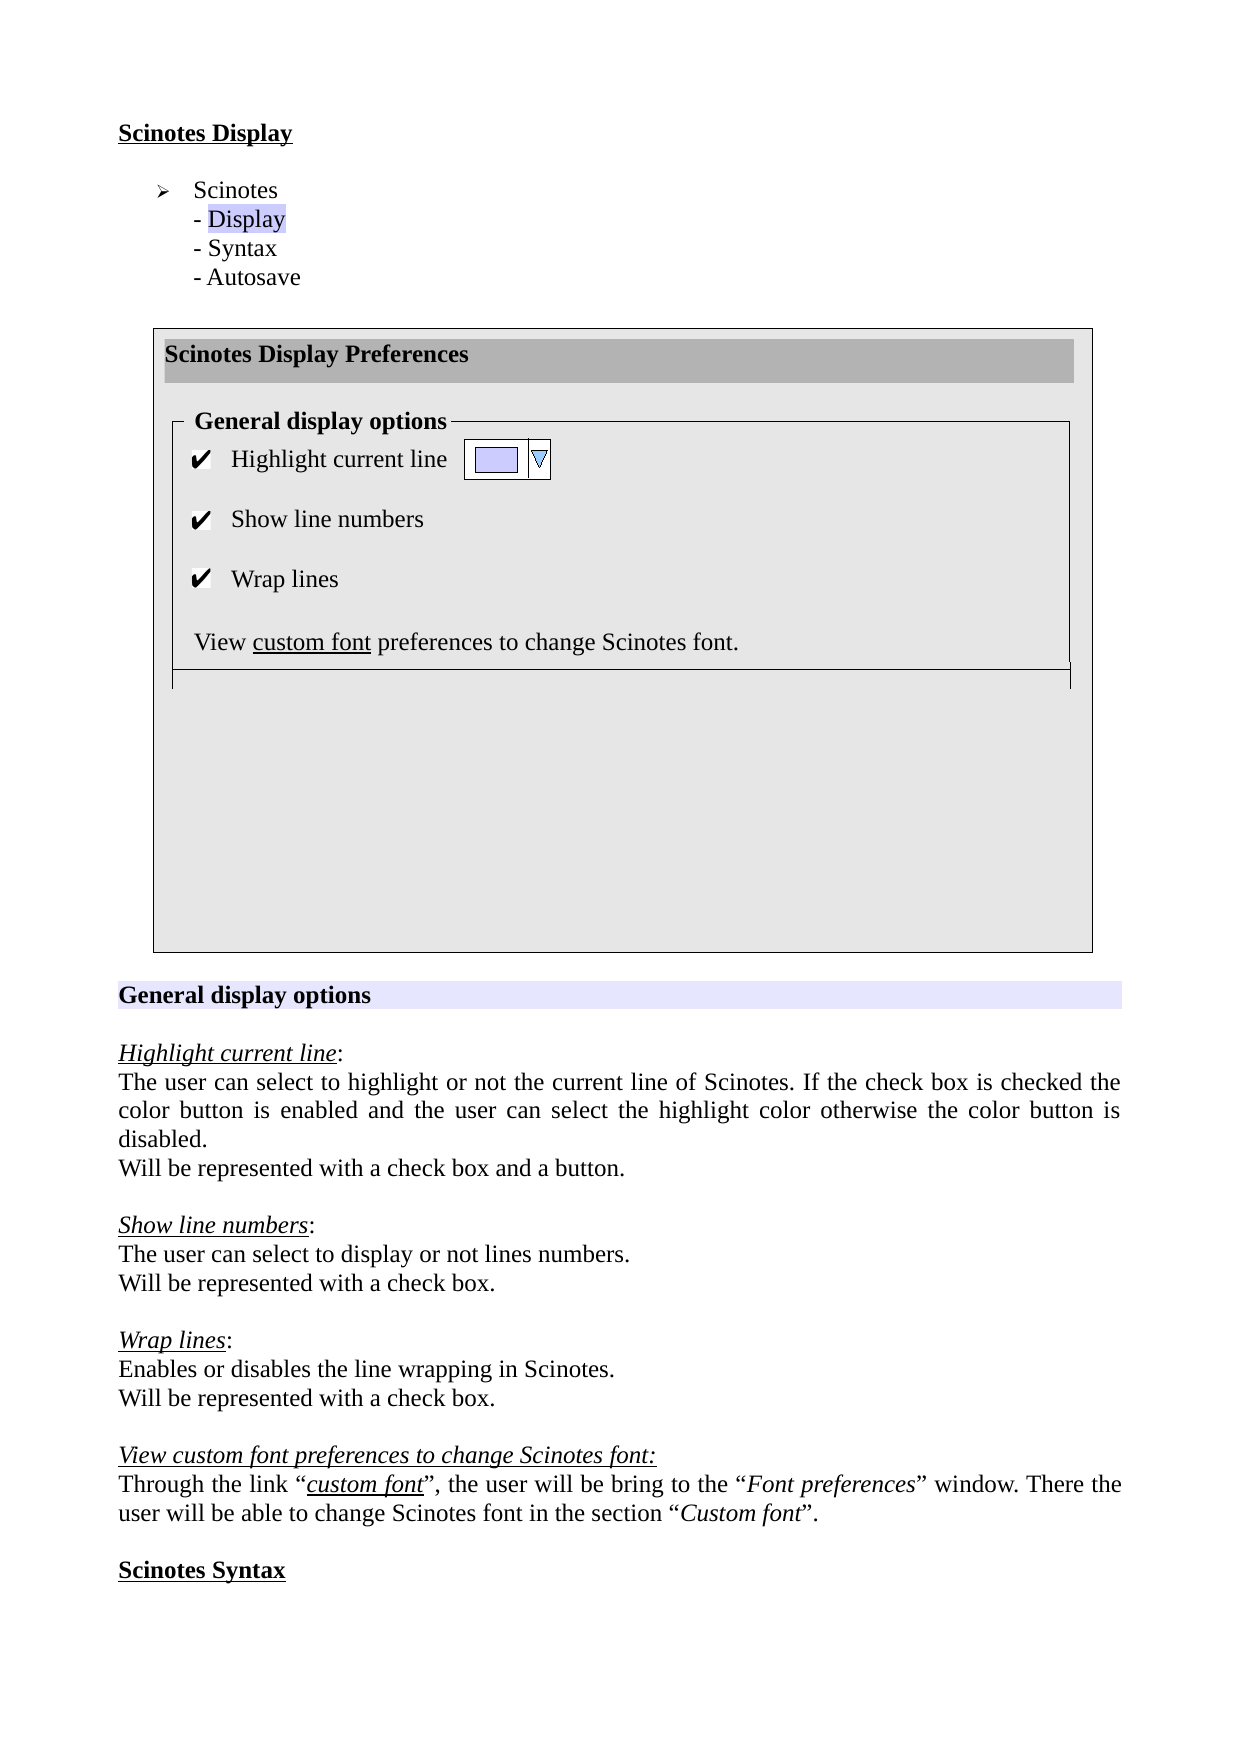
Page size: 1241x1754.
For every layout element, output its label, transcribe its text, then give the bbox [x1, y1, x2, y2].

text View custom font preferences to change Scinotes font: [118, 1441, 1122, 1469]
text The user can select to display or not lines numbers. [118, 1239, 1122, 1268]
list - Syntax [156, 233, 1122, 262]
text Highlight current line: [118, 1038, 1122, 1067]
text Through the link “custom font”, the user will be bring to the “Font preferences” window. There the user will be able to change Scinotes font in the section “Custom font”. [118, 1469, 1122, 1527]
text Will be represented with a check box and a button. [118, 1153, 1122, 1182]
text Will be represented with a check box. [118, 1268, 1122, 1297]
text Enables or disables the line wrapping in Scinotes. [118, 1354, 1122, 1383]
picture [191, 568, 211, 588]
text General display options [118, 981, 1122, 1009]
text Scinotes Display [118, 118, 1122, 147]
text Scinotes Syntax [118, 1556, 1122, 1584]
list - Autosave [156, 262, 1122, 291]
picture [191, 511, 211, 530]
text Wrap lines: [118, 1326, 1122, 1354]
text The user can select to highlight or not the current line of Scinotes. If the check box is checked the color button is enabled and the user can select the highlight color otherwise the color button is disabled. [118, 1067, 1122, 1153]
list Scinotes [156, 176, 1122, 204]
picture [191, 450, 211, 469]
text Will be represented with a check box. [118, 1383, 1122, 1412]
text Show line numbers: [118, 1211, 1122, 1239]
list - Display [156, 204, 1122, 233]
